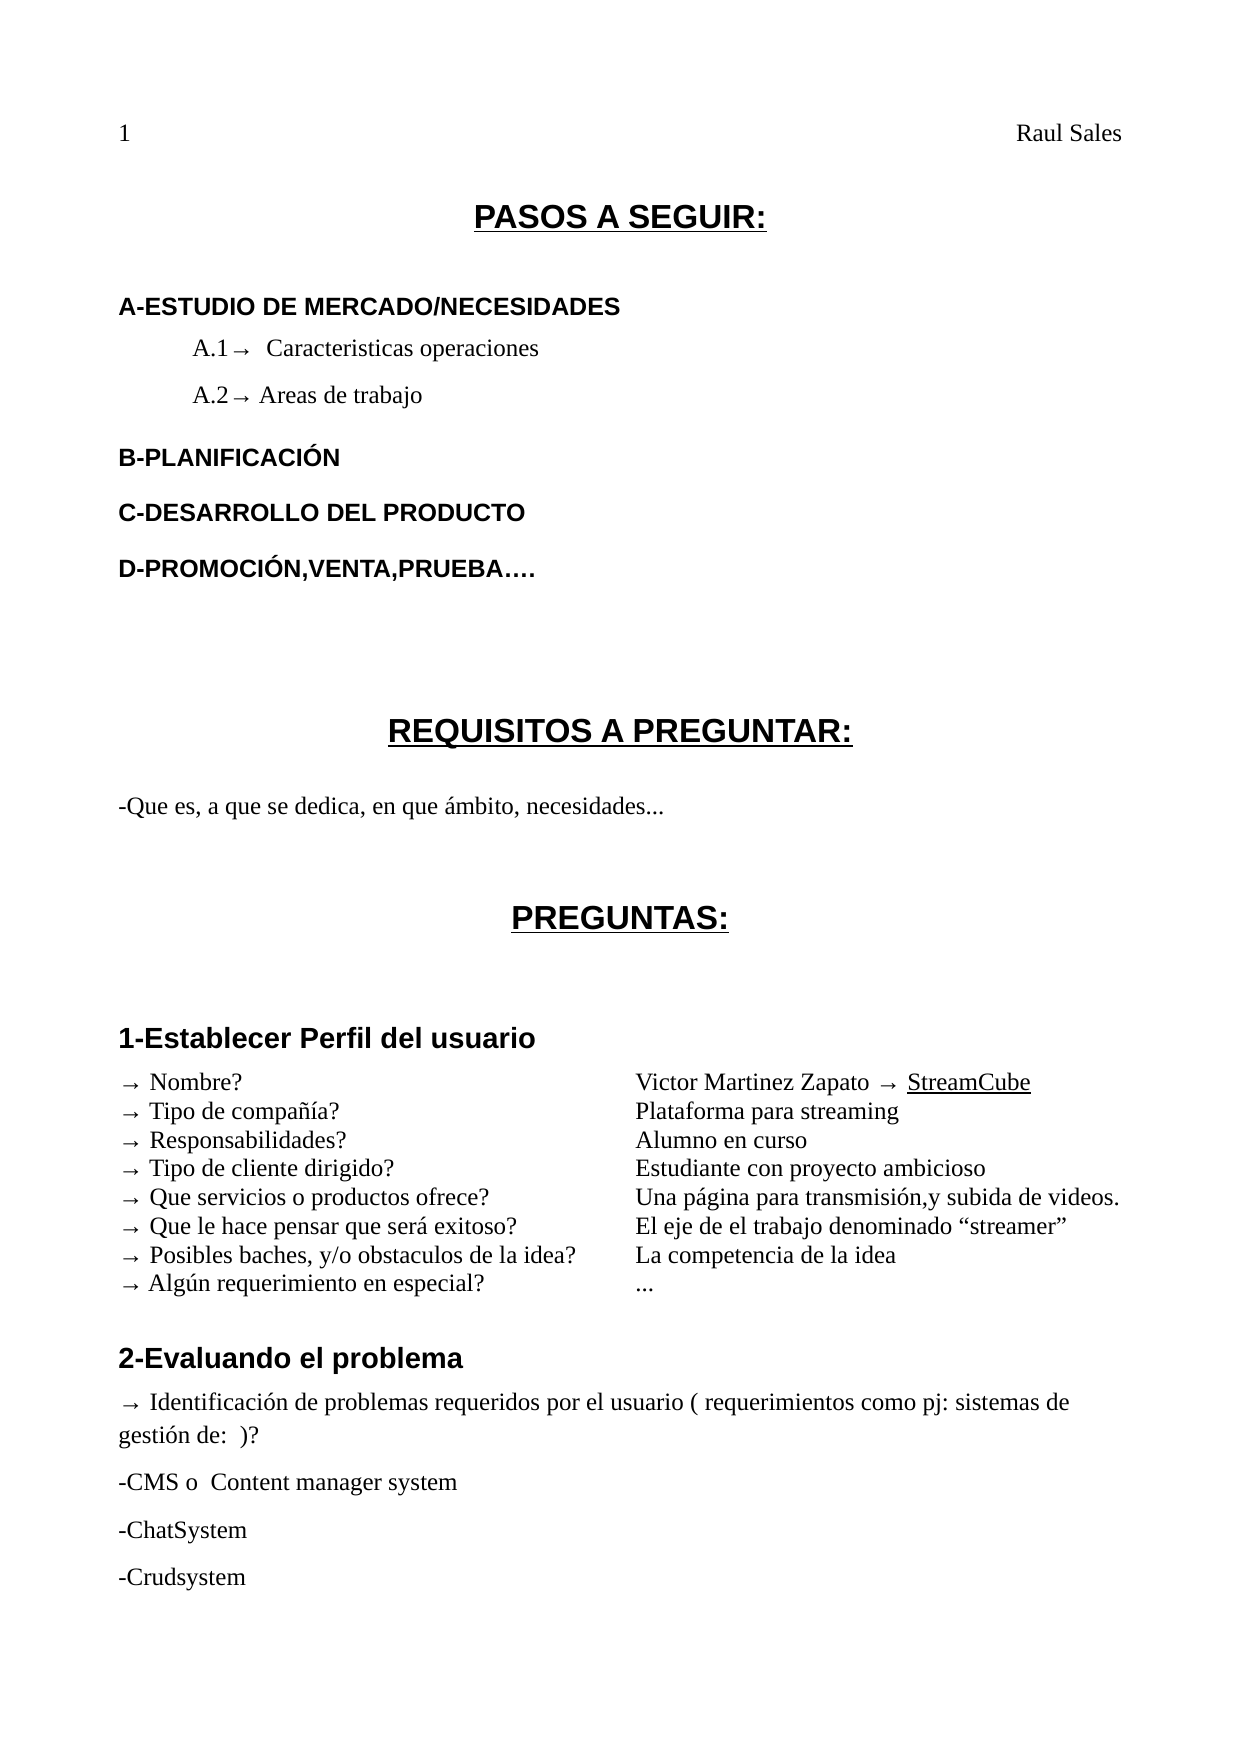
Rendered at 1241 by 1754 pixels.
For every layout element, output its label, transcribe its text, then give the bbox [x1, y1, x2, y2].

text → Tipo de cliente dirigido? Estudiante con proyecto ambicioso [118, 1153, 1122, 1182]
subtitle PREGUNTAS: [118, 898, 1122, 937]
subtitle REQUISITOS A PREGUNTAR: [118, 711, 1122, 750]
text A.1→ Caracteristicas operaciones [118, 333, 1122, 361]
text → Algún requerimiento en especial? ... [118, 1268, 1122, 1297]
subtitle A-ESTUDIO DE MERCADO/NECESIDADES [118, 291, 1122, 320]
subtitle D-PROMOCIÓN,VENTA,PRUEBA…. [118, 554, 1122, 583]
text -ChatSystem [118, 1515, 1122, 1544]
subtitle C-DESARROLLO DEL PRODUCTO [118, 498, 1122, 527]
subtitle 1-Establecer Perfil del usuario [118, 1021, 1122, 1055]
text -Que es, a que se dedica, en que ámbito, necesidades... [118, 791, 1122, 820]
text A.2→ Areas de trabajo [118, 380, 1122, 409]
text -CMS o Content manager system [118, 1467, 1122, 1496]
subtitle 2-Evaluando el problema [118, 1341, 1122, 1374]
text → Que servicios o productos ofrece? Una página para transmisión,y subida de videos. [118, 1182, 1122, 1211]
text → Identificación de problemas requeridos por el usuario ( requerimientos como pj: sistemas de gestión de: )? [118, 1387, 1122, 1448]
text → Nombre? Victor Martinez Zapato → StreamCube [118, 1067, 1122, 1096]
subtitle PASOS A SEGUIR: [118, 197, 1122, 236]
text → Que le hace pensar que será exitoso? El eje de el trabajo denominado “streamer” [118, 1211, 1122, 1240]
text -Crudsystem [118, 1562, 1122, 1591]
subtitle B-PLANIFICACIÓN [118, 442, 1122, 471]
text → Tipo de compañía? Plataforma para streaming [118, 1096, 1122, 1125]
text → Responsabilidades? Alumno en curso [118, 1125, 1122, 1153]
text → Posibles baches, y/o obstaculos de la idea? La competencia de la idea [118, 1240, 1122, 1268]
